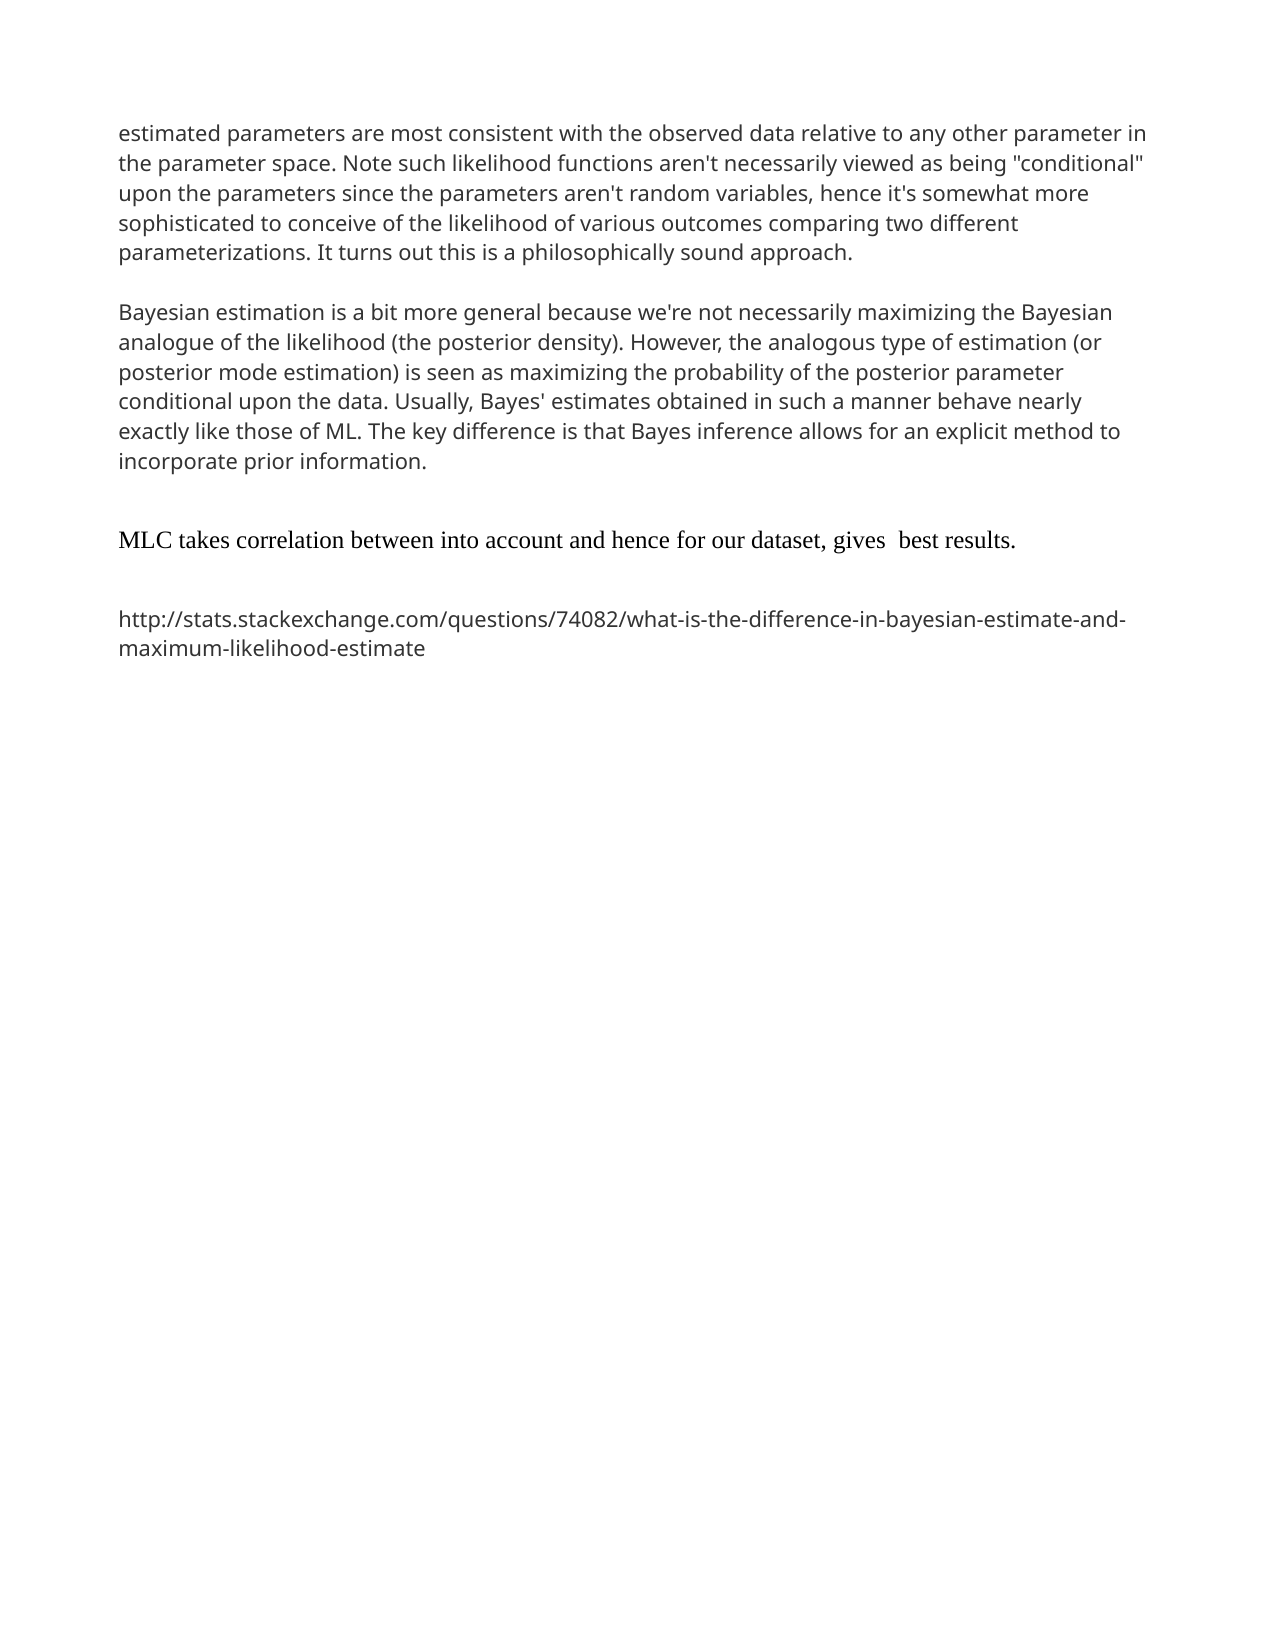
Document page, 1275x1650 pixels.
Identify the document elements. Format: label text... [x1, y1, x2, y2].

text Bayesian estimation is a bit more general because we're not necessarily maximizing the Bayesian analogue of the likelihood (the posterior density). However, the analogous type of estimation (or posterior mode estimation) is seen as maximizing the probability of the posterior parameter conditional upon the data. Usually, Bayes' estimates obtained in such a manner behave nearly exactly like those of ML. The key difference is that Bayes inference allows for an explicit method to incorporate prior information. [118, 297, 1157, 476]
text MLC takes correlation between into account and hence for our dataset, gives best results. [118, 525, 1157, 553]
text estimated parameters are most consistent with the observed data relative to any other parameter in the parameter space. Note such likelihood functions aren't necessarily viewed as being "conditional" upon the parameters since the parameters aren't random variables, hence it's somewhat more sophisticated to conceive of the likelihood of various outcomes comparing two different parameterizations. It turns out this is a philosophically sound approach. [118, 118, 1157, 267]
text http://stats.stackexchange.com/questions/74082/what-is-the-difference-in-bayesian-estimate-and-maximum-likelihood-estimate [118, 603, 1157, 663]
